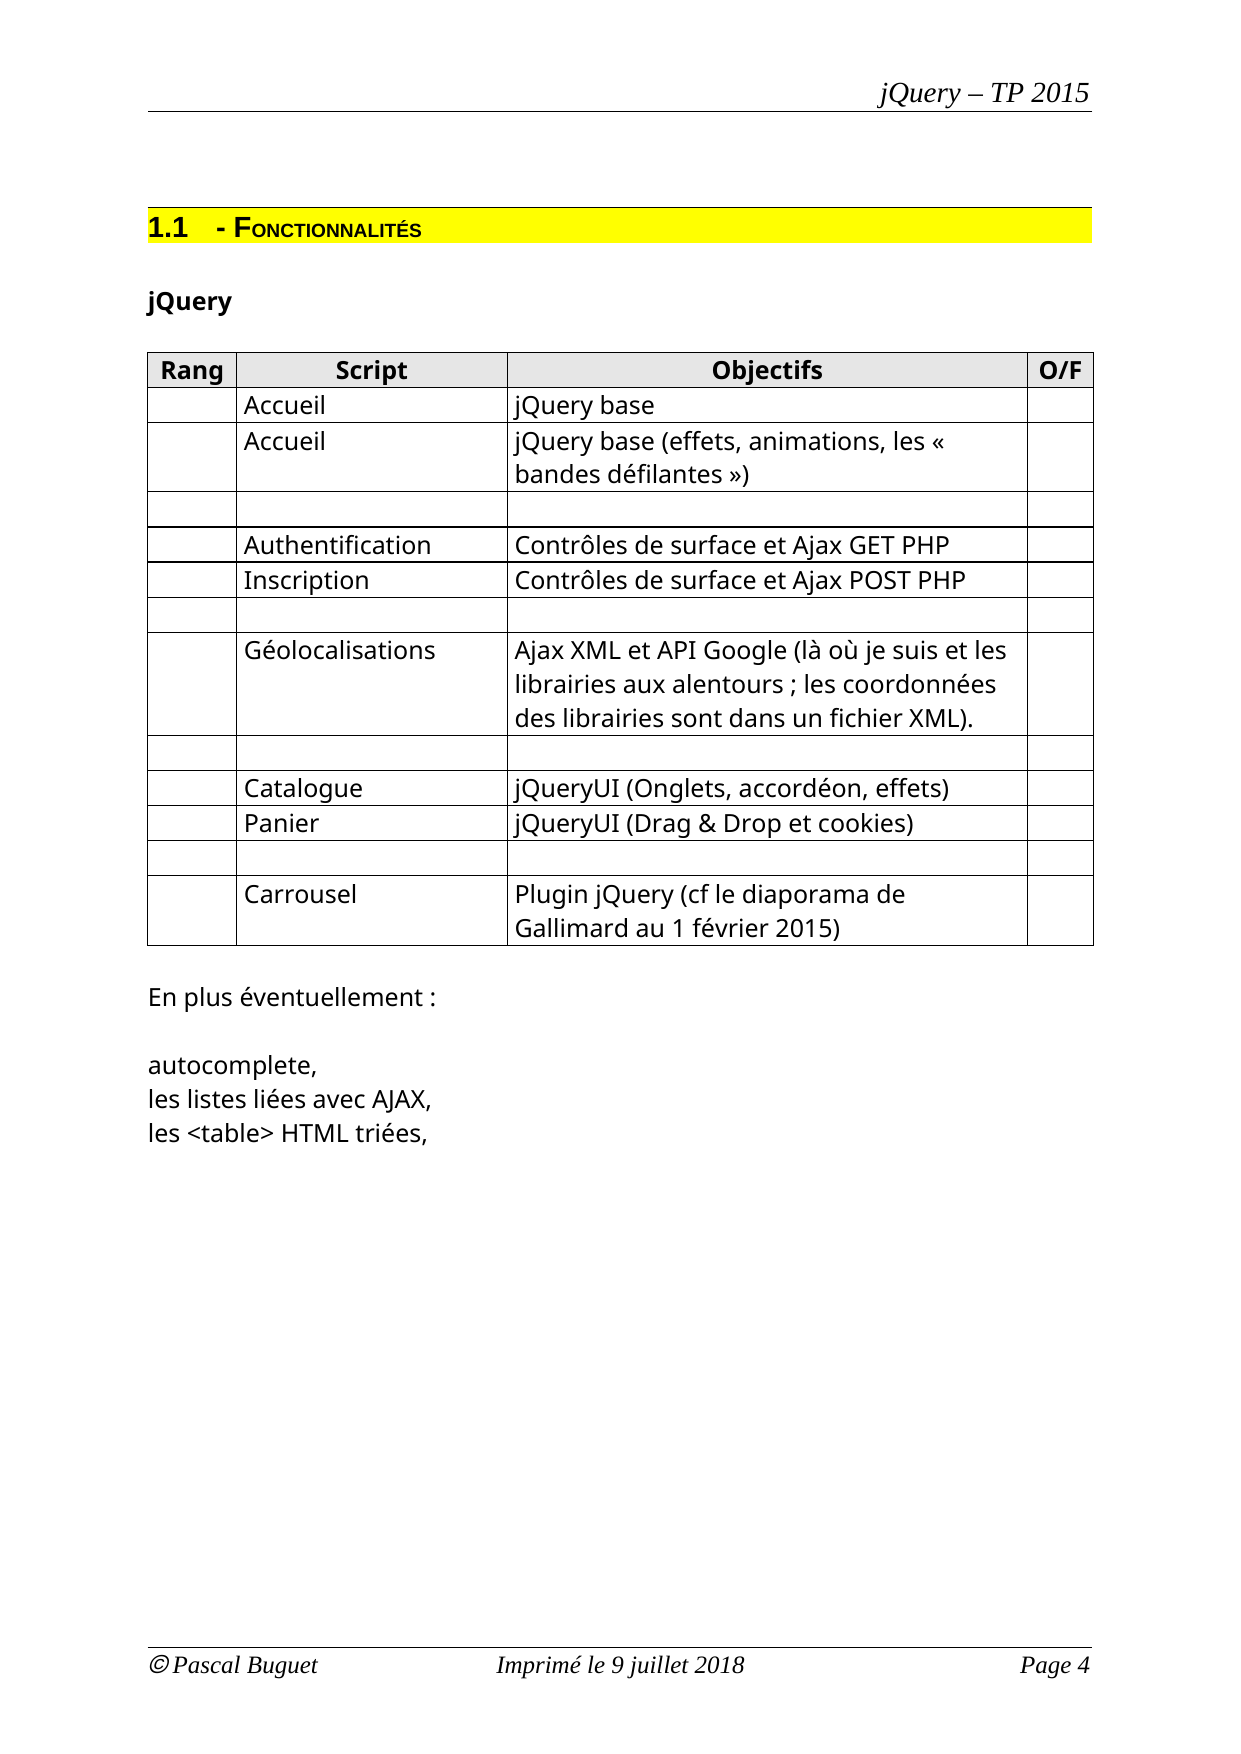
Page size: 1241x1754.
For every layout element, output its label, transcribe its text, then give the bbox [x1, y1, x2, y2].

table_cell [1028, 528, 1093, 561]
table_cell [508, 492, 1027, 526]
table_cell jQuery base [508, 388, 1027, 422]
subtitle - Fonctionnalités [148, 208, 1092, 243]
table_header Objectifs [508, 353, 1027, 387]
table_cell Catalogue [237, 771, 507, 805]
table_cell Accueil [237, 423, 507, 491]
table_cell [148, 598, 236, 632]
table_cell Géolocalisations [237, 633, 507, 735]
table_cell Ajax XML et API Google (là où je suis et les librairies aux alentours ; les coordonnées des librairies sont dans un fichier XML). [508, 633, 1027, 735]
table_header O/F [1028, 353, 1093, 387]
table_cell [508, 736, 1027, 770]
table_cell [1028, 633, 1093, 735]
table_cell Accueil [237, 388, 507, 422]
table_cell jQuery base (effets, animations, les « bandes défilantes ») [508, 423, 1027, 491]
table_cell [237, 598, 507, 632]
text jQuery [148, 284, 1092, 318]
table_cell jQueryUI (Drag & Drop et cookies) [508, 806, 1027, 840]
table_cell Carrousel [237, 876, 507, 944]
table_cell [148, 388, 236, 422]
table_cell [237, 841, 507, 875]
table_cell Panier [237, 806, 507, 840]
table_cell [1028, 423, 1093, 491]
text les listes liées avec AJAX, [148, 1082, 1092, 1116]
table_cell [148, 876, 236, 944]
table_cell Contrôles de surface et Ajax POST PHP [508, 563, 1027, 597]
table_cell [148, 423, 236, 491]
table_cell [1028, 806, 1093, 840]
table_header Rang [148, 353, 236, 387]
table_cell [148, 492, 236, 526]
table_cell [1028, 492, 1093, 526]
table_cell [148, 528, 236, 561]
table_cell [1028, 841, 1093, 875]
table_cell [148, 806, 236, 840]
table_cell Inscription [237, 563, 507, 597]
table_cell Contrôles de surface et Ajax GET PHP [508, 528, 1027, 561]
table_header Script [237, 353, 507, 387]
table_cell [1028, 598, 1093, 632]
table_cell [148, 841, 236, 875]
text En plus éventuellement : [148, 979, 1092, 1014]
table_cell [148, 633, 236, 735]
table_cell jQueryUI (Onglets, accordéon, effets) [508, 771, 1027, 805]
table_cell [1028, 563, 1093, 597]
table_cell [148, 771, 236, 805]
table_cell [148, 563, 236, 597]
table_cell [1028, 771, 1093, 805]
table_cell [237, 736, 507, 770]
table_cell [1028, 736, 1093, 770]
table_cell Plugin jQuery (cf le diaporama de Gallimard au 1 février 2015) [508, 876, 1027, 944]
table_cell [1028, 876, 1093, 944]
table_cell [508, 598, 1027, 632]
table_cell [148, 736, 236, 770]
text autocomplete, [148, 1048, 1092, 1082]
table_cell [508, 841, 1027, 875]
table_cell [1028, 388, 1093, 422]
table_cell Authentification [237, 528, 507, 561]
text les <table> HTML triées, [148, 1116, 1092, 1150]
table_cell [237, 492, 507, 526]
